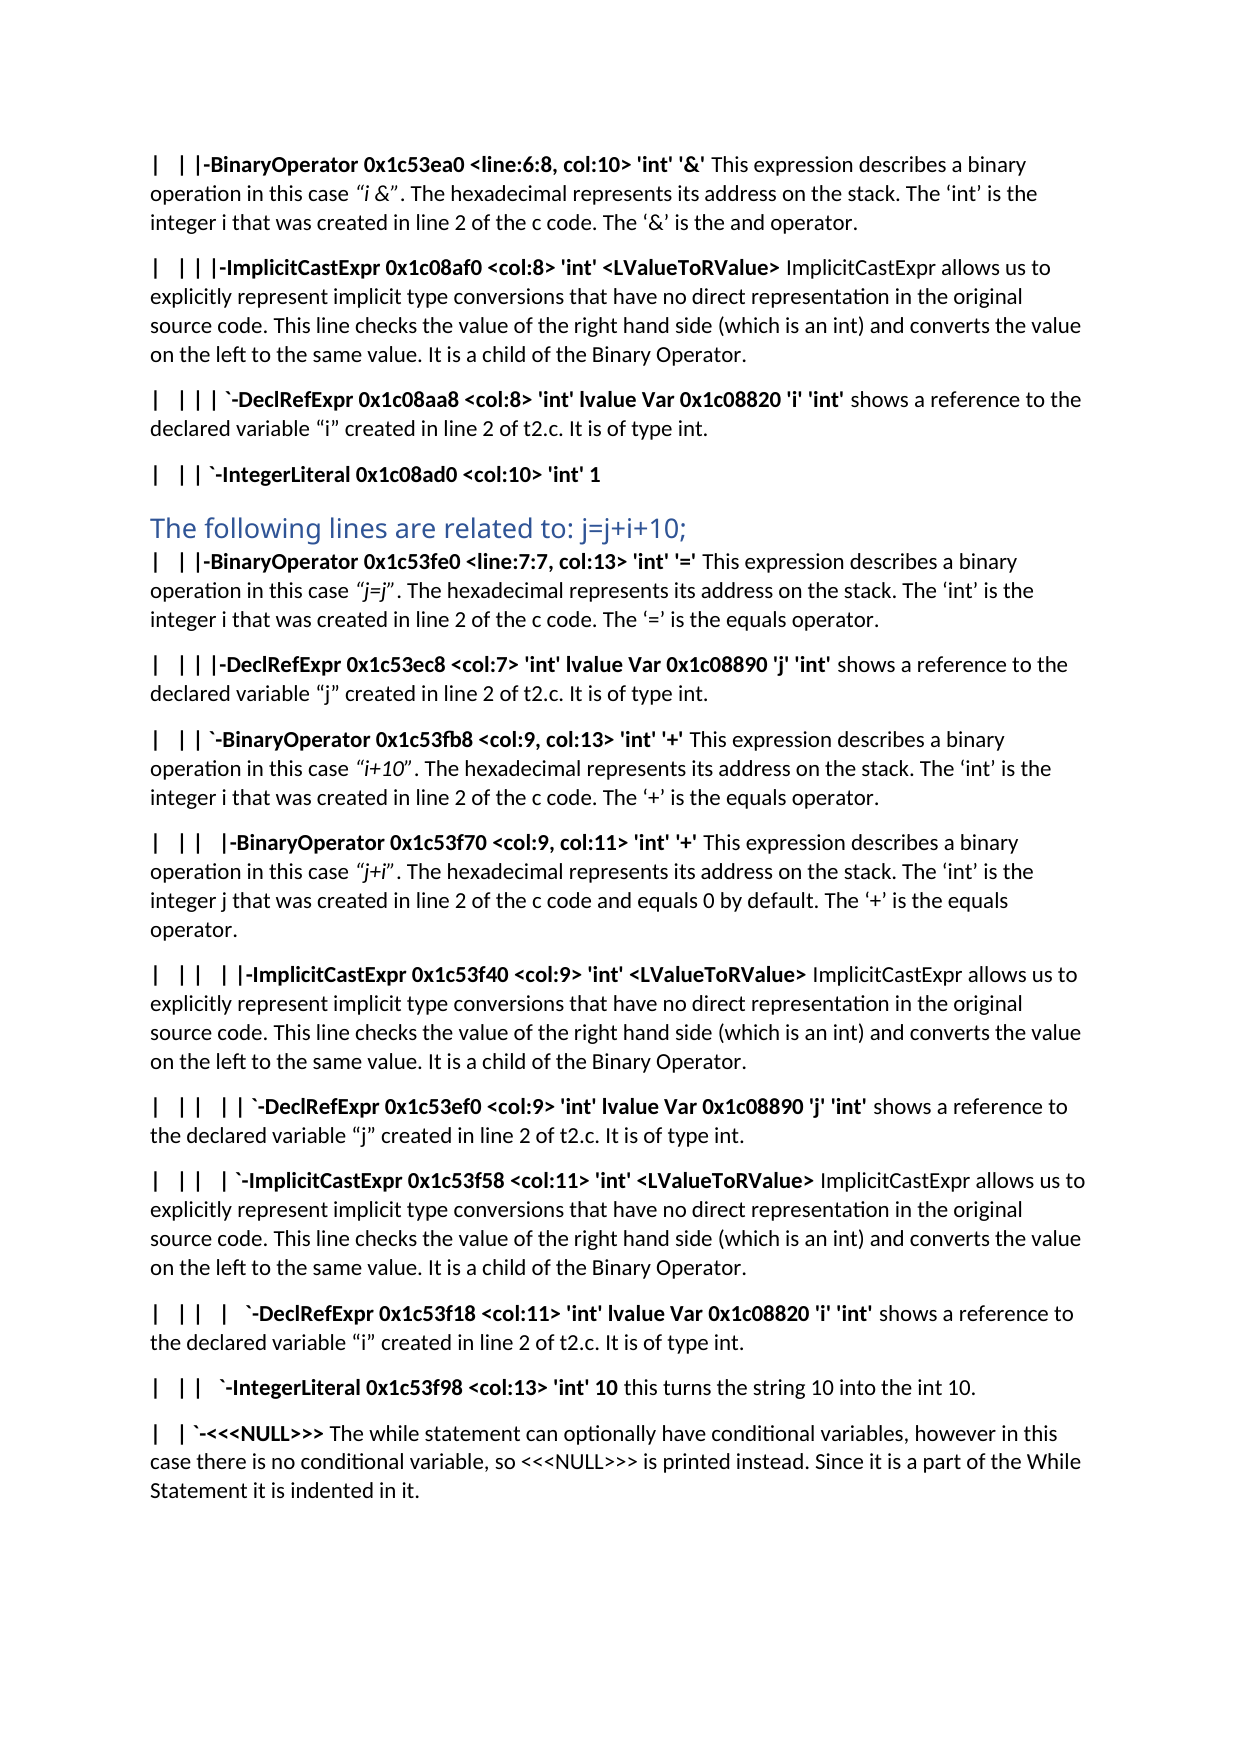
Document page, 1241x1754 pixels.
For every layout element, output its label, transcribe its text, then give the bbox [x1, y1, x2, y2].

text | | | `-IntegerLiteral 0x1c08ad0 <col:10> 'int' 1 [150, 460, 1090, 488]
text | | | | `-ImplicitCastExpr 0x1c53f58 <col:11> 'int' <LValueToRValue> ImplicitCastExpr allows us to explicitly represent implicit type conversions that have no direct representation in the original source code. This line checks the value of the right hand side (which is an int) and converts the value on the left to the same value. It is a child of the Binary Operator. [150, 1167, 1090, 1281]
text | | | | `-DeclRefExpr 0x1c53f18 <col:11> 'int' lvalue Var 0x1c08820 'i' 'int' shows a reference to the declared variable “i” created in line 2 of t2.c. It is of type int. [150, 1299, 1090, 1356]
text | | | | | `-DeclRefExpr 0x1c53ef0 <col:9> 'int' lvalue Var 0x1c08890 'j' 'int' shows a reference to the declared variable “j” created in line 2 of t2.c. It is of type int. [150, 1092, 1090, 1149]
text | | | | `-DeclRefExpr 0x1c08aa8 <col:8> 'int' lvalue Var 0x1c08820 'i' 'int' shows a reference to the declared variable “i” created in line 2 of t2.c. It is of type int. [150, 385, 1090, 442]
text | | |-BinaryOperator 0x1c53fe0 <line:7:7, col:13> 'int' '=' This expression describes a binary operation in this case “j=j”. The hexadecimal represents its address on the stack. The ‘int’ is the integer i that was created in line 2 of the c code. The ‘=’ is the equals operator. [150, 547, 1090, 633]
text | | |-BinaryOperator 0x1c53ea0 <line:6:8, col:10> 'int' '&' This expression describes a binary operation in this case “i &”. The hexadecimal represents its address on the stack. The ‘int’ is the integer i that was created in line 2 of the c code. The ‘&’ is the and operator. [150, 150, 1090, 236]
text | | | |-BinaryOperator 0x1c53f70 <col:9, col:11> 'int' '+' This expression describes a binary operation in this case “j+i”. The hexadecimal represents its address on the stack. The ‘int’ is the integer j that was created in line 2 of the c code and equals 0 by default. The ‘+’ is the equals operator. [150, 828, 1090, 943]
text | | | `-BinaryOperator 0x1c53fb8 <col:9, col:13> 'int' '+' This expression describes a binary operation in this case “i+10”. The hexadecimal represents its address on the stack. The ‘int’ is the integer i that was created in line 2 of the c code. The ‘+’ is the equals operator. [150, 725, 1090, 811]
text | | | | |-ImplicitCastExpr 0x1c53f40 <col:9> 'int' <LValueToRValue> ImplicitCastExpr allows us to explicitly represent implicit type conversions that have no direct representation in the original source code. This line checks the value of the right hand side (which is an int) and converts the value on the left to the same value. It is a child of the Binary Operator. [150, 960, 1090, 1075]
text | | `-<<<NULL>>> The while statement can optionally have conditional variables, however in this case there is no conditional variable, so <<<NULL>>> is printed instead. Since it is a part of the While Statement it is indented in it. [150, 1419, 1090, 1504]
subtitle The following lines are related to: j=j+i+10; [150, 509, 1090, 546]
text | | | |-DeclRefExpr 0x1c53ec8 <col:7> 'int' lvalue Var 0x1c08890 'j' 'int' shows a reference to the declared variable “j” created in line 2 of t2.c. It is of type int. [150, 651, 1090, 707]
text | | | |-ImplicitCastExpr 0x1c08af0 <col:8> 'int' <LValueToRValue> ImplicitCastExpr allows us to explicitly represent implicit type conversions that have no direct representation in the original source code. This line checks the value of the right hand side (which is an int) and converts the value on the left to the same value. It is a child of the Binary Operator. [150, 253, 1090, 368]
text | | | `-IntegerLiteral 0x1c53f98 <col:13> 'int' 10 this turns the string 10 into the int 10. [150, 1373, 1090, 1401]
